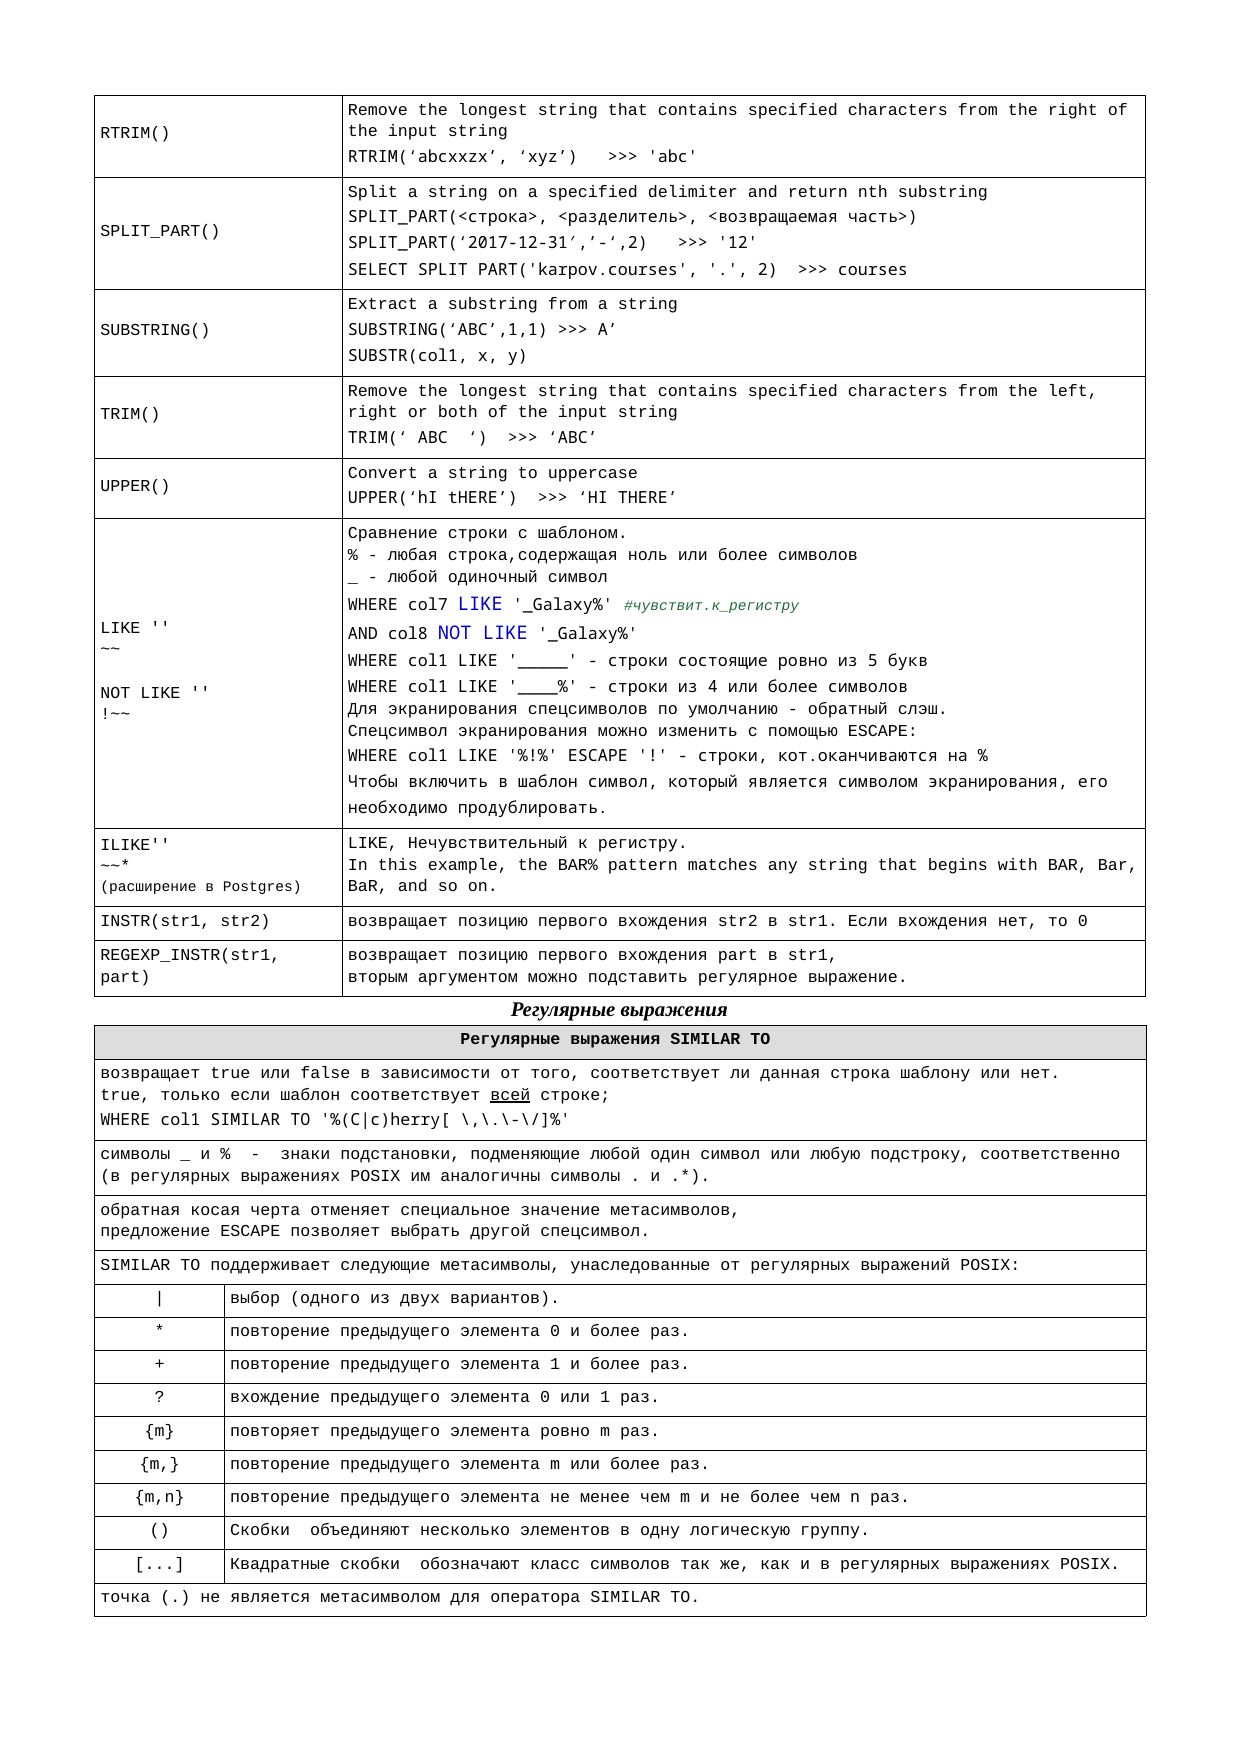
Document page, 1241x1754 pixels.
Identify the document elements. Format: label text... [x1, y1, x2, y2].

table_cell UPPER() [95, 459, 342, 518]
table_cell Remove the longest string that contains specified characters from the right of the input string RTRIM(‘abcxxzx’, ‘xyz’) >>> 'abc' [343, 96, 1145, 177]
table_cell повторение предыдущего элемента m или более раз. [225, 1451, 1146, 1483]
table_cell вхождение предыдущего элемента 0 или 1 раз. [225, 1384, 1146, 1416]
table_cell INSTR(str1, str2) [95, 907, 342, 940]
table_cell TRIM() [95, 377, 342, 458]
table_cell | [95, 1285, 224, 1317]
table_cell повторение предыдущего элемента 1 и более раз. [225, 1351, 1146, 1383]
table_cell ILIKE'' ~~* (расширение в Postgres) [95, 829, 342, 906]
table_cell ? [95, 1384, 224, 1416]
table_cell обратная косая черта отменяет специальное значение метасимволов, предложение ESCAPE позволяет выбрать другой спецсимвол. [95, 1196, 1146, 1250]
table_cell возвращает позицию первого вхождения part в str1, вторым аргументом можно подставить регулярное выражение. [343, 941, 1145, 996]
table_cell LIKE, Нечувствительный к регистру. In this example, the BAR% pattern matches any string that begins with BAR, Bar, BaR, and so on. [343, 829, 1145, 906]
table_cell точка (.) не является метасимволом для оператора SIMILAR TO. [95, 1584, 1146, 1616]
table_cell Квадратные скобки обозначают класс символов так же, как и в регулярных выражениях POSIX. [225, 1550, 1146, 1583]
table_cell + [95, 1351, 224, 1383]
text Регулярные выражения [94, 997, 1146, 1021]
table_cell REGEXP_INSTR(str1, part) [95, 941, 342, 996]
table_cell SUBSTRING() [95, 290, 342, 376]
table_cell Скобки объединяют несколько элементов в одну логическую группу. [225, 1517, 1146, 1549]
table_cell {m,} [95, 1451, 224, 1483]
table_cell LIKE '' ~~ NOT LIKE '' !~~ [95, 519, 342, 828]
table_cell Remove the longest string that contains specified characters from the left, right or both of the input string TRIM(‘ ABC ‘) >>> ‘ABC’ [343, 377, 1145, 458]
table_cell * [95, 1318, 224, 1350]
table_cell повторение предыдущего элемента не менее чем m и не более чем n раз. [225, 1484, 1146, 1516]
table_cell возвращает позицию первого вхождения str2 в str1. Если вхождения нет, то 0 [343, 907, 1145, 940]
table_cell SIMILAR TO поддерживает следующие метасимволы, унаследованные от регулярных выражений POSIX: [95, 1251, 1146, 1283]
table_cell {m,n} [95, 1484, 224, 1516]
table_cell повторение предыдущего элемента 0 и более раз. [225, 1318, 1146, 1350]
table_cell Split a string on a specified delimiter and return nth substring SPLIT_PART(<строка>, <разделитель>, <возвращаемая часть>) SPLIT_PART(‘2017-12-31′,’-‘,2) >>> '12' SELECT SPLIT PART('karpov.courses', '.', 2) >>> courses [343, 178, 1145, 289]
table_cell выбор (одного из двух вариантов). [225, 1285, 1146, 1317]
table_cell повторяет предыдущего элемента ровно m раз. [225, 1417, 1146, 1450]
table_cell RTRIM() [95, 96, 342, 177]
table_cell () [95, 1517, 224, 1549]
table_cell возвращает true или false в зависимости от того, соответствует ли данная строка шаблону или нет. true, только если шаблон соответствует всей строке; WHERE col1 SIMILAR TO '%(C|c)herry[ \,\.\-\/]%' [95, 1060, 1146, 1140]
table_cell символы _ и % - знаки подстановки, подменяющие любой один символ или любую подстроку, соответственно (в регулярных выражениях POSIX им аналогичны символы . и .*). [95, 1141, 1146, 1195]
table_cell Extract a substring from a string SUBSTRING(‘ABC’,1,1) >>> A’ SUBSTR(col1, x, y) [343, 290, 1145, 376]
table_cell Сравнение строки с шаблоном. % - любая строка,содержащая ноль или более символов _ - любой одиночный символ WHERE col7 LIKE '_Galaxy%' #чувствит.к_регистру AND col8 NOT LIKE '_Galaxy%' WHERE col1 LIKE '_____' - строки состоящие ровно из 5 букв WHERE col1 LIKE '____%' - строки из 4 или более символов Для экранирования спецсимволов по умолчанию - обратный слэш. Спецсимвол экранирования можно изменить с помощью ESCAPE: WHERE col1 LIKE '%!%' ESCAPE '!' - строки, кот.оканчиваются на % Чтобы включить в шаблон символ, который является символом экранирования, его необходимо продублировать. [343, 519, 1145, 828]
table_cell Convert a string to uppercase UPPER(‘hI tHERE’) >>> ‘HI THERE’ [343, 459, 1145, 518]
table_header Регулярные выражения SIMILAR TO [95, 1026, 1146, 1059]
table_cell {m} [95, 1417, 224, 1450]
table_cell SPLIT_PART() [95, 178, 342, 289]
table_cell [...] [95, 1550, 224, 1583]
